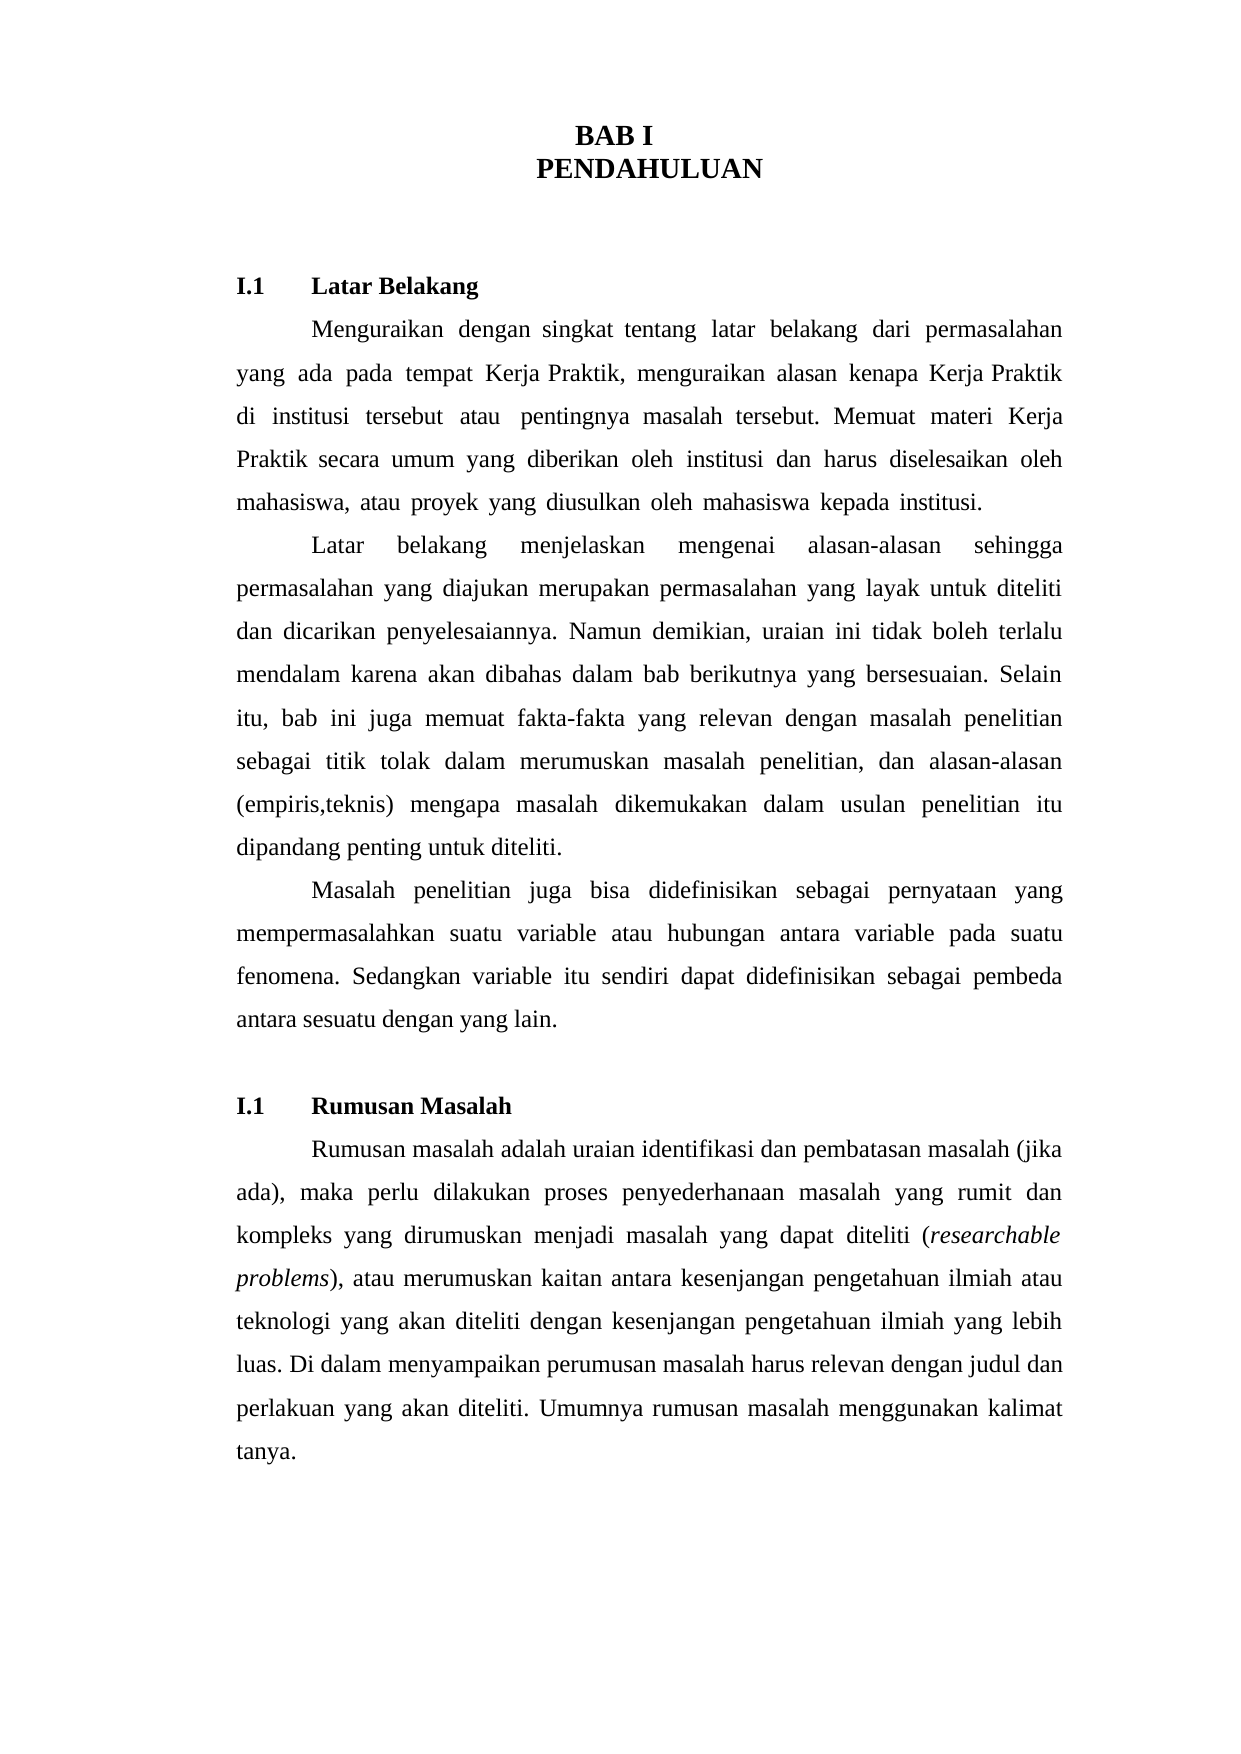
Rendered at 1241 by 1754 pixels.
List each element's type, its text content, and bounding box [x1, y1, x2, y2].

text Rumusan masalah adalah uraian identifikasi dan pembatasan masalah (jika ada), maka perlu dilakukan proses penyederhanaan masalah yang rumit dan kompleks yang dirumuskan menjadi masalah yang dapat diteliti (researchable problems), atau merumuskan kaitan antara kesenjangan pengetahuan ilmiah atau teknologi yang akan diteliti dengan kesenjangan pengetahuan ilmiah yang lebih luas. Di dalam menyampaikan perumusan masalah harus relevan dengan judul dan perlakuan yang akan diteliti. Umumnya rumusan masalah menggunakan kalimat tanya. [236, 1134, 1063, 1464]
text Menguraikan dengan singkat tentang latar belakang dari permasalahan yang ada pada tempat Kerja Praktik, menguraikan alasan kenapa Kerja Praktik di institusi tersebut atau pentingnya masalah tersebut. Memuat materi Kerja Praktik secara umum yang diberikan oleh institusi dan harus diselesaikan oleh mahasiswa, atau proyek yang diusulkan oleh mahasiswa kepada institusi. [236, 314, 1063, 516]
subtitle PENDAHULUAN [236, 118, 1063, 185]
subtitle Latar Belakang [236, 271, 1063, 300]
text Latar belakang menjelaskan mengenai alasan-alasan sehingga permasalahan yang diajukan merupakan permasalahan yang layak untuk diteliti dan dicarikan penyelesaiannya. Namun demikian, uraian ini tidak boleh terlalu mendalam karena akan dibahas dalam bab berikutnya yang bersesuaian. Selain itu, bab ini juga memuat fakta-fakta yang relevan dengan masalah penelitian sebagai titik tolak dalam merumuskan masalah penelitian, dan alasan-alasan (empiris,teknis) mengapa masalah dikemukakan dalam usulan penelitian itu dipandang penting untuk diteliti. [236, 530, 1063, 861]
subtitle Rumusan Masalah [236, 1091, 1063, 1119]
text Masalah penelitian juga bisa didefinisikan sebagai pernyataan yang mempermasalahkan suatu variable atau hubungan antara variable pada suatu fenomena. Sedangkan variable itu sendiri dapat didefinisikan sebagai pembeda antara sesuatu dengan yang lain. [236, 875, 1063, 1033]
